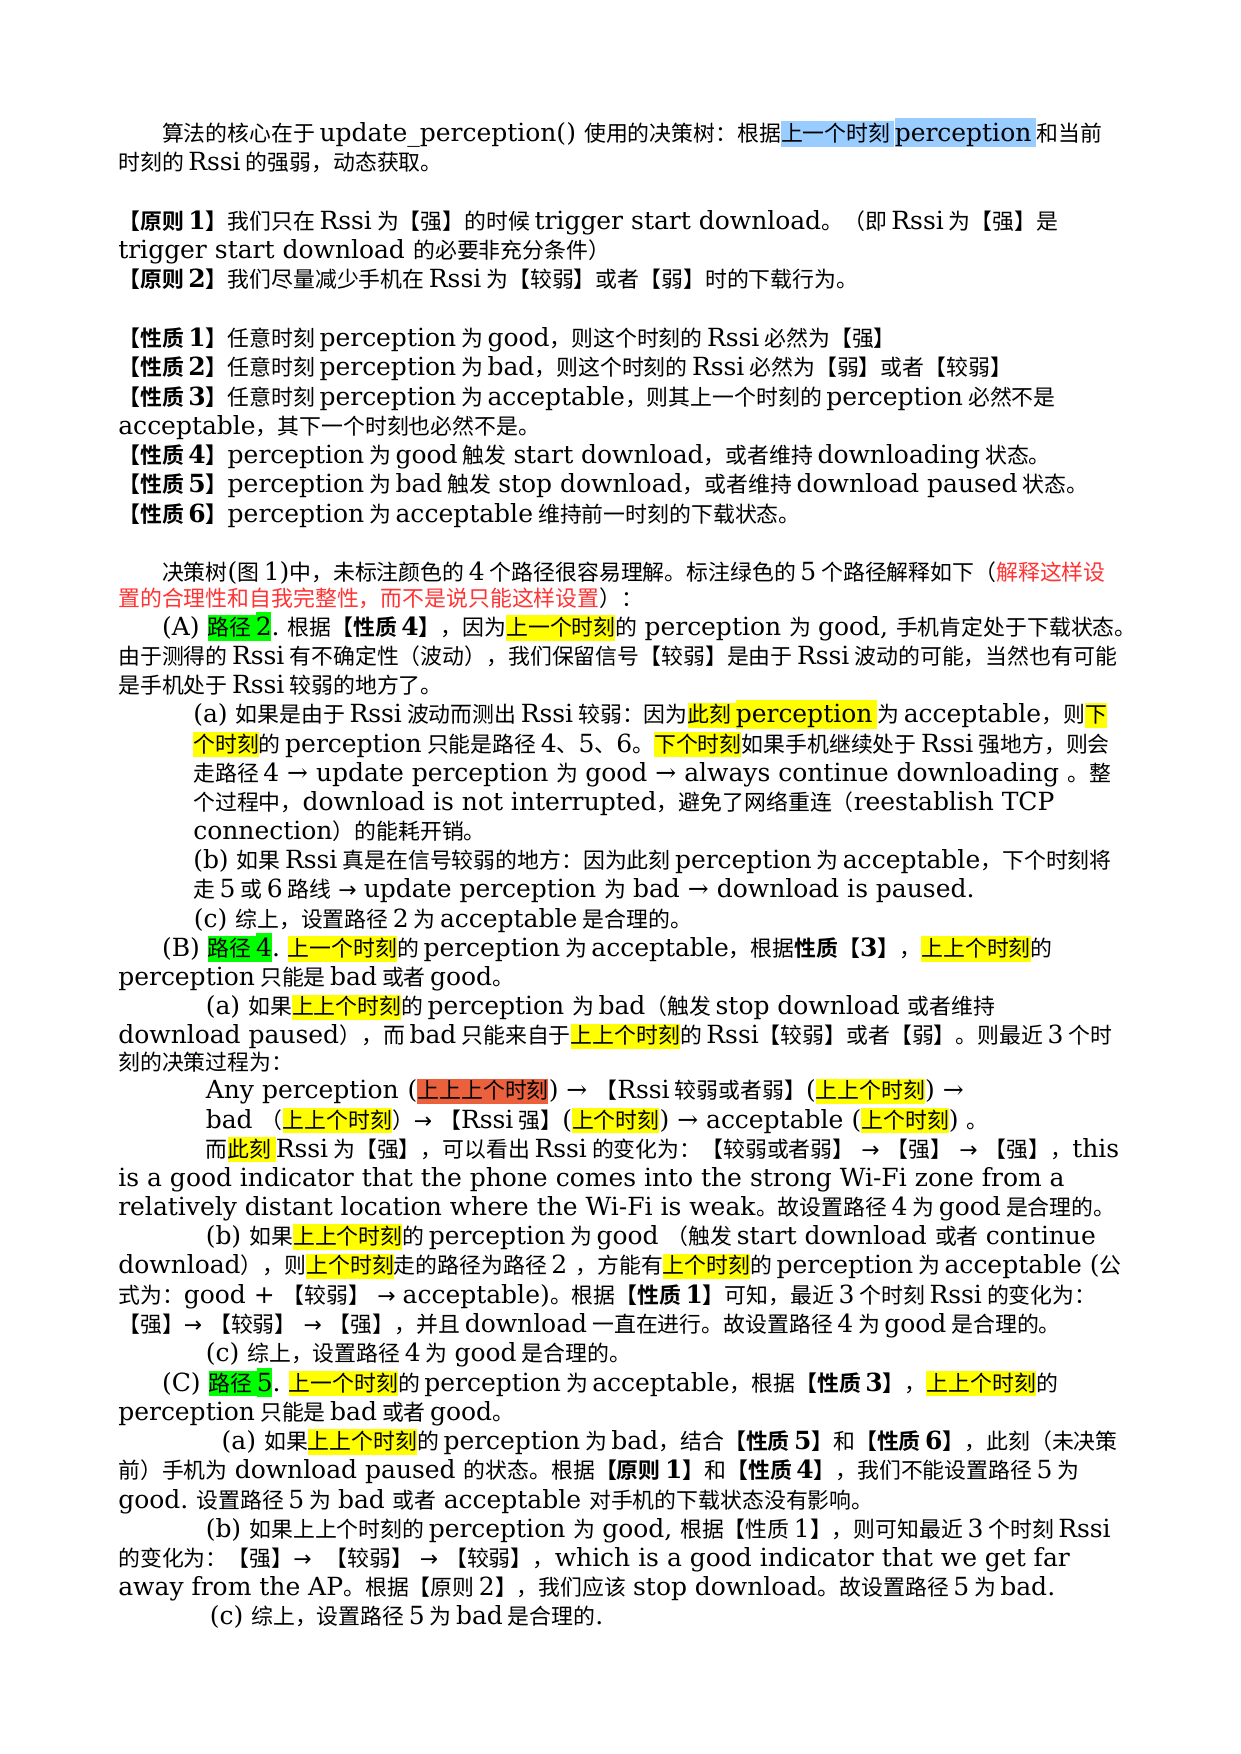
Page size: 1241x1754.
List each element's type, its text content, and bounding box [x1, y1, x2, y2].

text 算法的核心在于update_perception() 使用的决策树：根据上一个时刻perception和当前时刻的Rssi的强弱，动态获取。 [118, 118, 1122, 176]
text 而此刻Rssi为【强】，可以看出Rssi的变化为：【较弱或者弱】 → 【强】 → 【强】，this is a good indicator that the phone comes into the strong Wi-Fi zone from a relatively distant location where the Wi-Fi is weak。故设置路径4为good是合理的。 [118, 1134, 1122, 1221]
text 【性质3】任意时刻perception为acceptable，则其上一个时刻的perception必然不是acceptable，其下一个时刻也必然不是。 [118, 381, 1122, 440]
text 【原则2】我们尽量减少手机在Rssi为【较弱】或者【弱】时的下载行为。 [118, 264, 1122, 293]
text 【原则1】我们只在Rssi为【强】的时候trigger start download。（即Rssi为【强】是 trigger start download 的必要非充分条件） [118, 206, 1122, 264]
text 【性质2】任意时刻perception为bad，则这个时刻的Rssi必然为【弱】或者【较弱】 [118, 352, 1122, 381]
text (C) 路径5. 上一个时刻的perception为acceptable，根据【性质3】，上上个时刻的perception只能是bad或者good。 [118, 1367, 1122, 1426]
list (b) 如果Rssi真是在信号较弱的地方：因为此刻perception为acceptable，下个时刻将走5或6路线 → update perception 为 bad → download is paused. [156, 846, 1122, 904]
text (c) 综上，设置路径2为acceptable是合理的。 [118, 904, 1122, 933]
text (b) 如果上上个时刻的perception 为 good, 根据【性质1】，则可知最近3个时刻Rssi的变化为：【强】→ 【较弱】 → 【较弱】，which is a good indicator that we get far away from the AP。根据【原则2】，我们应该 stop download。故设置路径5为bad. (c) 综上，设置路径5为bad是合理的. [118, 1514, 1122, 1631]
list (a) 如果是由于Rssi波动而测出Rssi较弱：因为此刻perception为acceptable，则下个时刻的perception只能是路径4、5、6。下个时刻如果手机继续处于Rssi强地方，则会走路径4 → update perception 为 good → always continue downloading 。整个过程中，download is not interrupted，避免了网络重连（reestablish TCP connection）的能耗开销。 [156, 700, 1122, 846]
text 【性质4】perception为good触发 start download，或者维持downloading状态。 [118, 440, 1122, 469]
text Any perception (上上上个时刻) → 【Rssi较弱或者弱】(上上个时刻) → [118, 1075, 1122, 1105]
text (a) 如果上上个时刻的perception为bad，结合【性质5】和【性质6】，此刻（未决策前）手机为 download paused 的状态。根据【原则1】和【性质4】，我们不能设置路径5为good. 设置路径5为 bad 或者 acceptable 对手机的下载状态没有影响。 [118, 1426, 1122, 1514]
text bad （上上个时刻）→ 【Rssi强】(上个时刻) → acceptable (上个时刻) 。 [118, 1105, 1122, 1134]
text (B) 路径4. 上一个时刻的perception为acceptable，根据性质【3】，上上个时刻的perception只能是bad或者good。 [118, 933, 1122, 992]
text 【性质5】perception为bad触发 stop download，或者维持download paused状态。 [118, 469, 1122, 499]
text 决策树(图1)中，未标注颜色的4个路径很容易理解。标注绿色的5个路径解释如下（解释这样设置的合理性和自我完整性，而不是说只能这样设置）： [118, 557, 1122, 612]
text 【性质1】任意时刻perception为good，则这个时刻的Rssi必然为【强】 [118, 323, 1122, 352]
text (A) 路径2. 根据【性质4】，因为上一个时刻的 perception 为 good, 手机肯定处于下载状态。由于测得的Rssi有不确定性（波动），我们保留信号【较弱】是由于Rssi波动的可能，当然也有可能是手机处于Rssi较弱的地方了。 [118, 612, 1122, 700]
text 【性质6】perception为acceptable维持前一时刻的下载状态。 [118, 499, 1122, 528]
text (b) 如果上上个时刻的perception为good （触发start download 或者 continue download），则上个时刻走的路径为路径2 ，方能有上个时刻的perception为acceptable (公式为：good + 【较弱】 → acceptable)。根据【性质1】可知，最近3个时刻Rssi的变化为：【强】→ 【较弱】 → 【强】，并且download一直在进行。故设置路径4为good是合理的。 [118, 1221, 1122, 1338]
text (a) 如果上上个时刻的perception 为bad（触发stop download 或者维持 download paused），而bad只能来自于上上个时刻的Rssi【较弱】或者【弱】。则最近3个时刻的决策过程为： [118, 992, 1122, 1075]
text (c) 综上，设置路径4为 good是合理的。 [118, 1338, 1122, 1367]
